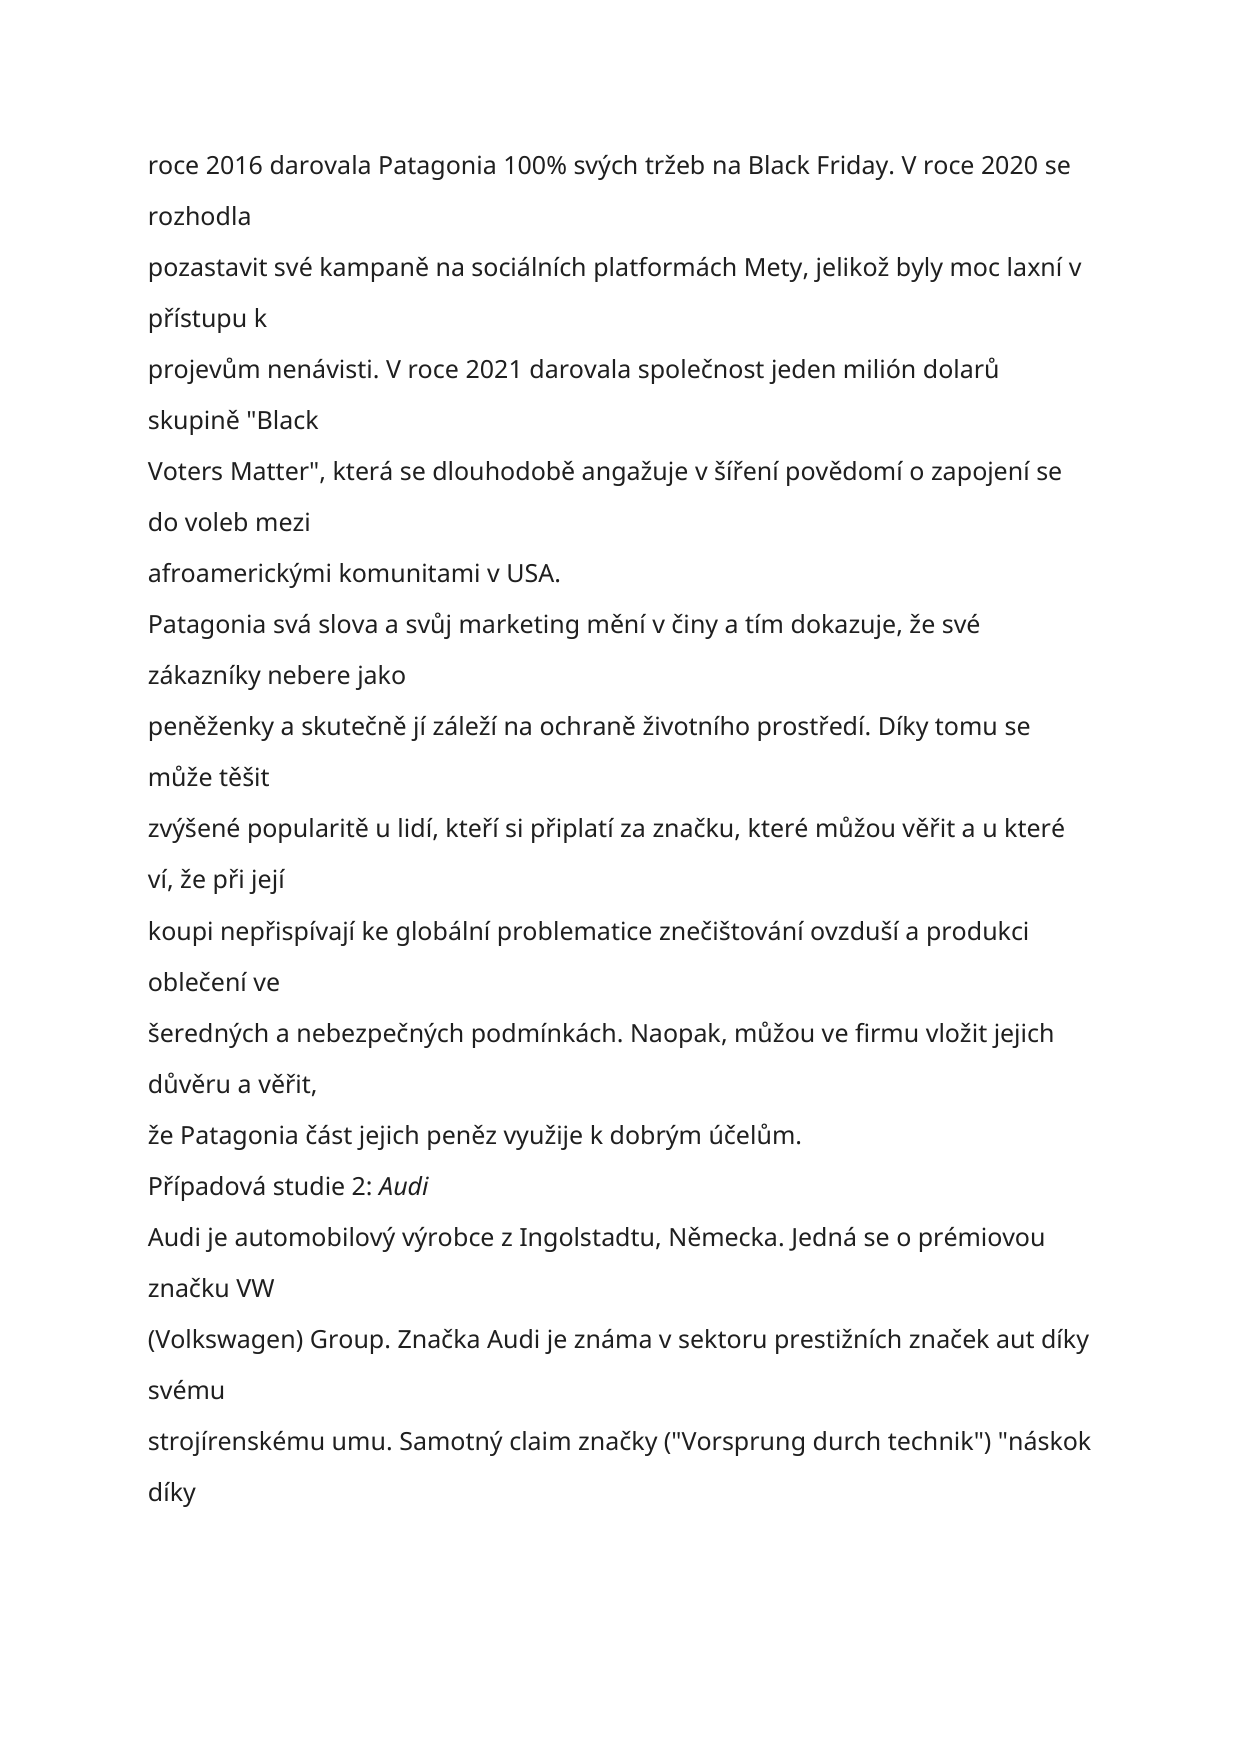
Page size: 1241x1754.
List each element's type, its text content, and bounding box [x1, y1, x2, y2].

text Případová studie 2: Audi [148, 1168, 1093, 1202]
text roce 2016 darovala Patagonia 100% svých tržeb na Black Friday. V roce 2020 se rozhodla [148, 148, 1093, 233]
text strojírenskému umu. Samotný claim značky ("Vorsprung durch technik") "náskok díky [148, 1424, 1093, 1509]
text Patagonia svá slova a svůj marketing mění v činy a tím dokazuje, že své zákazníky nebere jako [148, 607, 1093, 692]
text pozastavit své kampaně na sociálních platformách Mety, jelikož byly moc laxní v přístupu k [148, 250, 1093, 335]
text koupi nepřispívají ke globální problematice znečištování ovzduší a produkci oblečení ve [148, 913, 1093, 998]
text projevům nenávisti. V roce 2021 darovala společnost jeden milión dolarů skupině "Black [148, 352, 1093, 437]
text Voters Matter", která se dlouhodobě angažuje v šíření povědomí o zapojení se do voleb mezi [148, 454, 1093, 539]
text zvýšené popularitě u lidí, kteří si připlatí za značku, které můžou věřit a u které ví, že při její [148, 811, 1093, 896]
text že Patagonia část jejich peněz využije k dobrým účelům. [148, 1117, 1093, 1151]
text peněženky a skutečně jí záleží na ochraně životního prostředí. Díky tomu se může těšit [148, 709, 1093, 794]
text afroamerickými komunitami v USA. [148, 556, 1093, 590]
text Audi je automobilový výrobce z Ingolstadtu, Německa. Jedná se o prémiovou značku VW [148, 1219, 1093, 1304]
text šeredných a nebezpečných podmínkách. Naopak, můžou ve firmu vložit jejich důvěru a věřit, [148, 1015, 1093, 1100]
text (Volkswagen) Group. Značka Audi je známa v sektoru prestižních značek aut díky svému [148, 1322, 1093, 1407]
